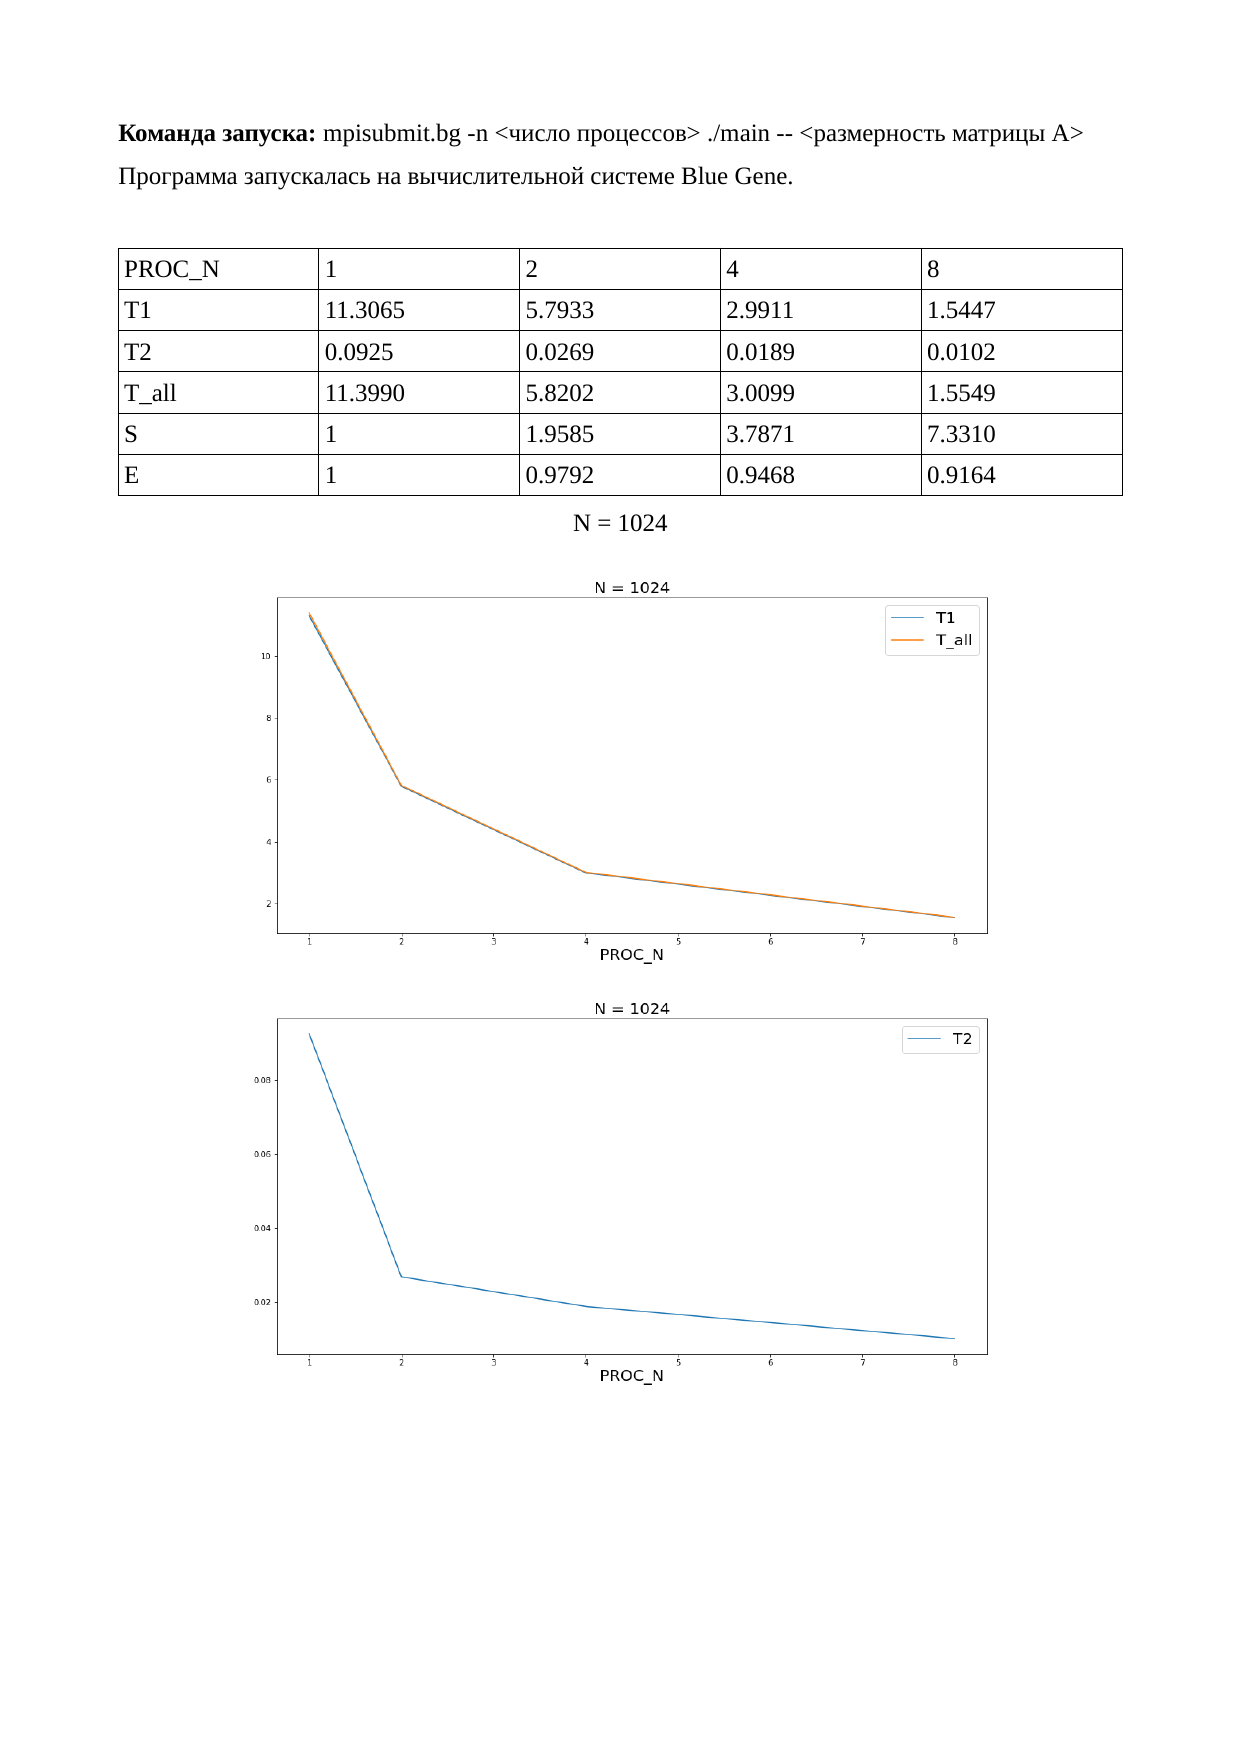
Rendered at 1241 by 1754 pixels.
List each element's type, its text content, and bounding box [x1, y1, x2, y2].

table_header PROC_N [119, 249, 318, 289]
table_cell S [119, 414, 318, 454]
table_cell 0.9164 [922, 455, 1122, 495]
table_cell 0.0102 [922, 331, 1122, 371]
table_cell 5.8202 [520, 372, 720, 412]
table_cell 1.9585 [520, 414, 720, 454]
table_cell E [119, 455, 318, 495]
table_cell 0.9468 [721, 455, 921, 495]
table_header 1 [319, 249, 519, 289]
table_cell T2 [119, 331, 318, 371]
text Команда запуска: mpisubmit.bg -n <число процессов> ./main -- <размерность матрицы A> [118, 118, 1122, 147]
table_header 8 [922, 249, 1122, 289]
picture [162, 544, 1078, 1409]
table_cell 1 [319, 414, 519, 454]
table_cell 1.5549 [922, 372, 1122, 412]
table_header 2 [520, 249, 720, 289]
text Программа запускалась на вычислительной системе Blue Gene. [118, 161, 1122, 190]
table_cell 0.0925 [319, 331, 519, 371]
table_cell 0.0189 [721, 331, 921, 371]
table_cell 0.0269 [520, 331, 720, 371]
table_cell 1.5447 [922, 290, 1122, 330]
table_cell 11.3065 [319, 290, 519, 330]
table_cell T1 [119, 290, 318, 330]
table_cell 0.9792 [520, 455, 720, 495]
table_cell 3.7871 [721, 414, 921, 454]
table_header 4 [721, 249, 921, 289]
table_cell 2.9911 [721, 290, 921, 330]
table_cell 3.0099 [721, 372, 921, 412]
table_cell 5.7933 [520, 290, 720, 330]
table_cell 7.3310 [922, 414, 1122, 454]
table_cell 11.3990 [319, 372, 519, 412]
text N = 1024 [118, 508, 1122, 537]
table_cell 1 [319, 455, 519, 495]
table_cell T_all [119, 372, 318, 412]
